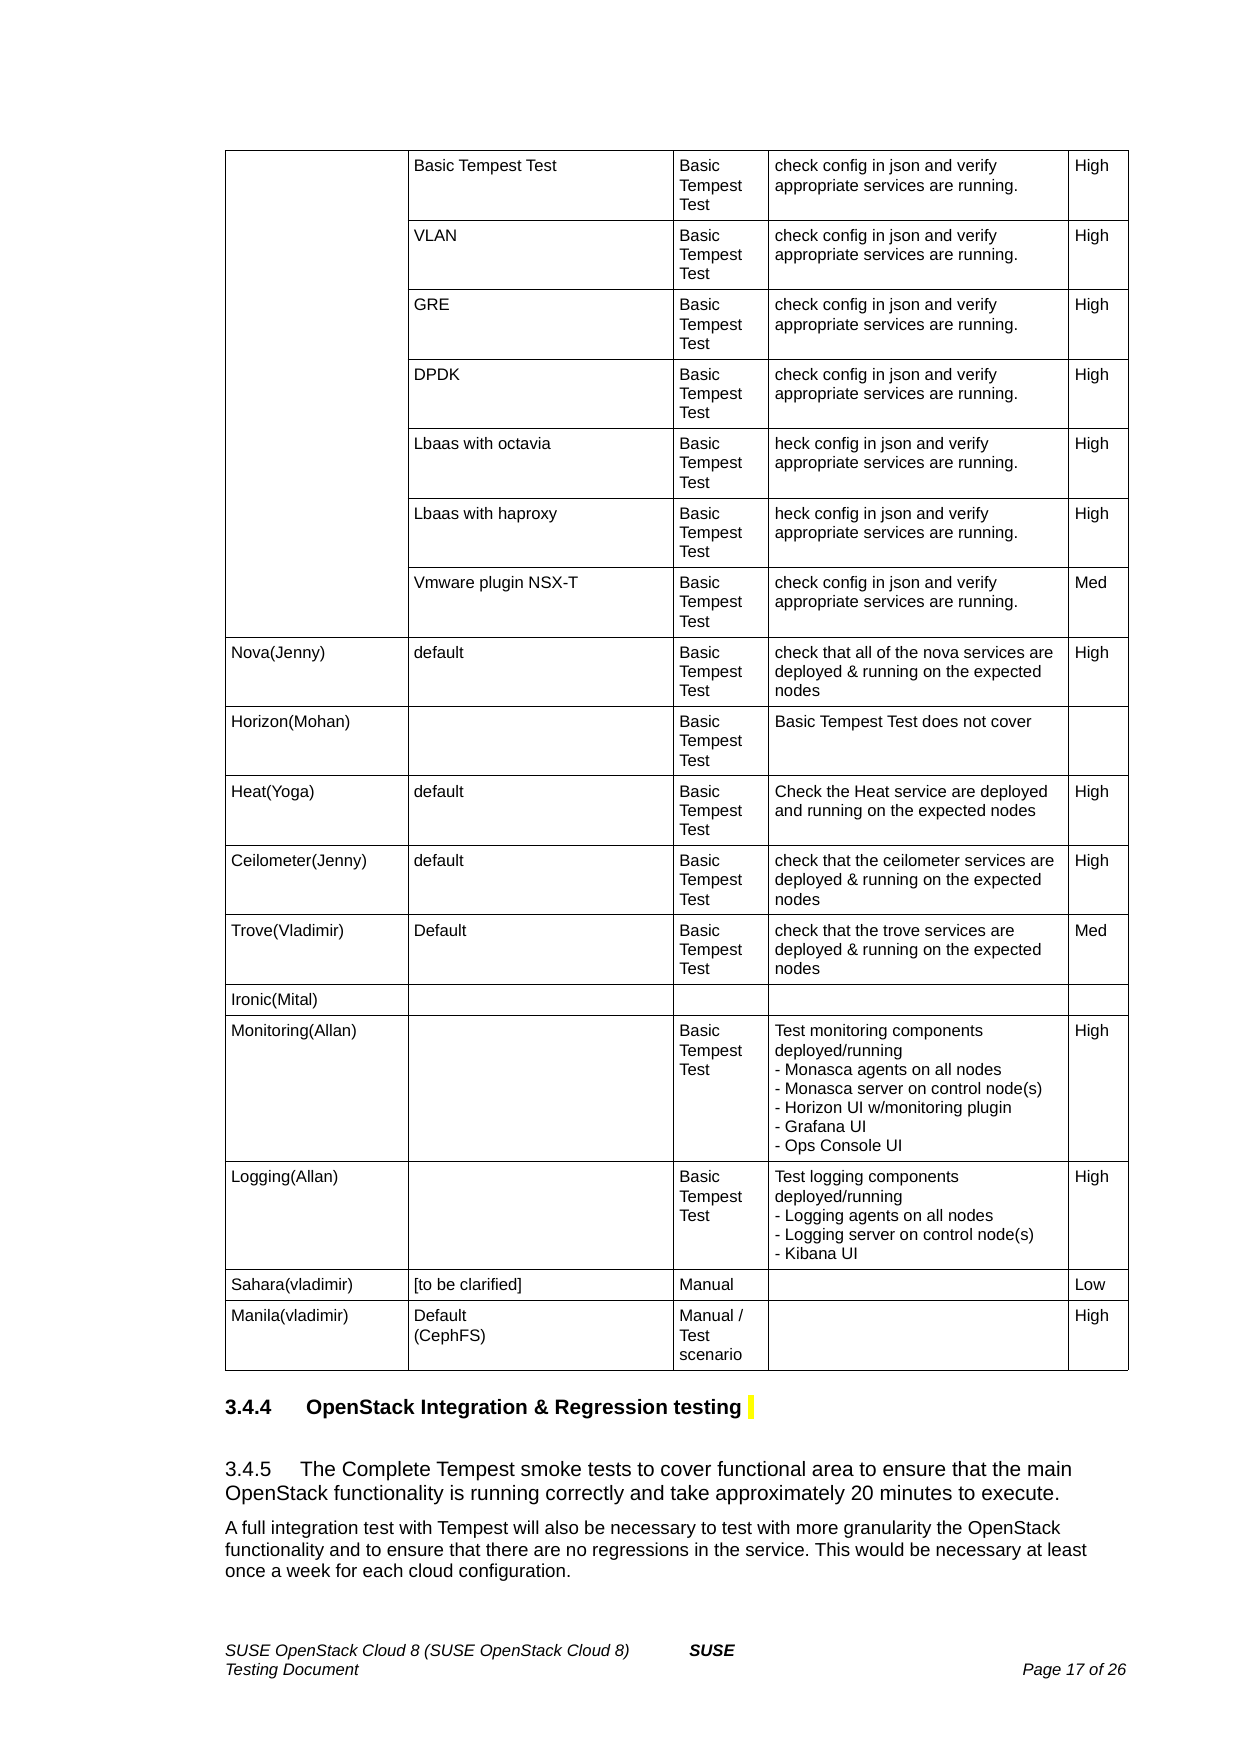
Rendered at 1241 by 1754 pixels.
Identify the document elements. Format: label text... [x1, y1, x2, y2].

table_cell Ceilometer(Jenny) [226, 846, 408, 914]
table_cell check that the ceilometer services are deployed & running on the expected nodes [769, 846, 1068, 914]
table_cell check that all of the nova services are deployed & running on the expected nodes [769, 638, 1068, 706]
table_cell Trove(Vladimir) [226, 915, 408, 984]
table_cell [409, 1162, 673, 1269]
table_cell heck config in json and verify appropriate services are running. [769, 429, 1068, 497]
table_cell [769, 1270, 1068, 1300]
table_cell Sahara(vladimir) [226, 1270, 408, 1300]
table_cell Default (CephFS) [409, 1301, 673, 1369]
table_cell [to be clarified] [409, 1270, 673, 1300]
table_cell [769, 1301, 1068, 1369]
table_cell Lbaas with octavia [409, 429, 673, 497]
table_cell Manila(vladimir) [226, 1301, 408, 1369]
table_cell Basic Tempest Test [674, 776, 768, 845]
table_cell Monitoring(Allan) [226, 1016, 408, 1161]
table_cell VLAN [409, 221, 673, 289]
table_cell Test logging components deployed/running - Logging agents on all nodes - Logging server on control node(s) - Kibana UI [769, 1162, 1068, 1269]
table_cell Basic Tempest Test [674, 638, 768, 706]
subtitle The Complete Tempest smoke tests to cover functional area to ensure that the main OpenStack functionality is running correctly and take approximately 20 minutes to execute. [225, 1456, 1128, 1504]
table_cell High [1069, 1162, 1128, 1269]
table_cell [674, 985, 768, 1015]
table_cell Basic Tempest Test does not cover [769, 707, 1068, 775]
table_cell heck config in json and verify appropriate services are running. [769, 499, 1068, 567]
table_cell High [1069, 499, 1128, 567]
table_cell check config in json and verify appropriate services are running. [769, 221, 1068, 289]
table_cell Med [1069, 568, 1128, 636]
table_cell Basic Tempest Test [674, 707, 768, 775]
table_cell [1069, 707, 1128, 775]
table_cell High [1069, 846, 1128, 914]
table_cell Vmware plugin NSX-T [409, 568, 673, 636]
table_cell Lbaas with haproxy [409, 499, 673, 567]
table_cell High [1069, 290, 1128, 358]
table_cell Manual [674, 1270, 768, 1300]
table_cell Low [1069, 1270, 1128, 1300]
table_cell Basic Tempest Test [674, 151, 768, 219]
table_cell Med [1069, 915, 1128, 984]
table_cell Logging(Allan) [226, 1162, 408, 1269]
table_cell Basic Tempest Test [674, 499, 768, 567]
table_cell Heat(Yoga) [226, 776, 408, 845]
table_cell Basic Tempest Test [674, 915, 768, 984]
table_cell High [1069, 151, 1128, 219]
table_cell Check the Heat service are deployed and running on the expected nodes [769, 776, 1068, 845]
table_cell Ironic(Mital) [226, 985, 408, 1015]
table_cell High [1069, 776, 1128, 845]
table_cell default [409, 846, 673, 914]
table_cell [769, 985, 1068, 1015]
table_cell Basic Tempest Test [674, 568, 768, 636]
table_cell GRE [409, 290, 673, 358]
table_cell Default [409, 915, 673, 984]
table_cell [409, 985, 673, 1015]
table_cell [1069, 985, 1128, 1015]
table_cell Nova(Jenny) [226, 638, 408, 706]
table_cell High [1069, 360, 1128, 428]
table_cell High [1069, 429, 1128, 497]
table_cell check config in json and verify appropriate services are running. [769, 290, 1068, 358]
table_cell check config in json and verify appropriate services are running. [769, 568, 1068, 636]
table_cell check config in json and verify appropriate services are running. [769, 151, 1068, 219]
table_cell Test monitoring components deployed/running - Monasca agents on all nodes - Monasca server on control node(s) - Horizon UI w/monitoring plugin - Grafana UI - Ops Console UI [769, 1016, 1068, 1161]
table_cell Horizon(Mohan) [226, 707, 408, 775]
table_cell High [1069, 221, 1128, 289]
table_cell Manual / Test scenario [674, 1301, 768, 1369]
subtitle OpenStack Integration & Regression testing [225, 1395, 1128, 1419]
table_cell High [1069, 638, 1128, 706]
table_cell Basic Tempest Test [674, 221, 768, 289]
table_cell Basic Tempest Test [674, 429, 768, 497]
table_cell check that the trove services are deployed & running on the expected nodes [769, 915, 1068, 984]
table_cell Basic Tempest Test [674, 360, 768, 428]
table_cell Basic Tempest Test [674, 846, 768, 914]
table_cell check config in json and verify appropriate services are running. [769, 360, 1068, 428]
table_cell Basic Tempest Test [409, 151, 673, 219]
table_cell [226, 151, 408, 636]
table_cell Basic Tempest Test [674, 290, 768, 358]
table_cell default [409, 638, 673, 706]
table_cell [409, 707, 673, 775]
table_cell default [409, 776, 673, 845]
table_cell [409, 1016, 673, 1161]
table_cell Basic Tempest Test [674, 1162, 768, 1269]
table_cell High [1069, 1016, 1128, 1161]
text A full integration test with Tempest will also be necessary to test with more granularity the OpenStack functionality and to ensure that there are no regressions in the service. This would be necessary at least once a week for each cloud configuration. [225, 1517, 1128, 1582]
table_cell DPDK [409, 360, 673, 428]
table_cell High [1069, 1301, 1128, 1369]
table_cell Basic Tempest Test [674, 1016, 768, 1161]
